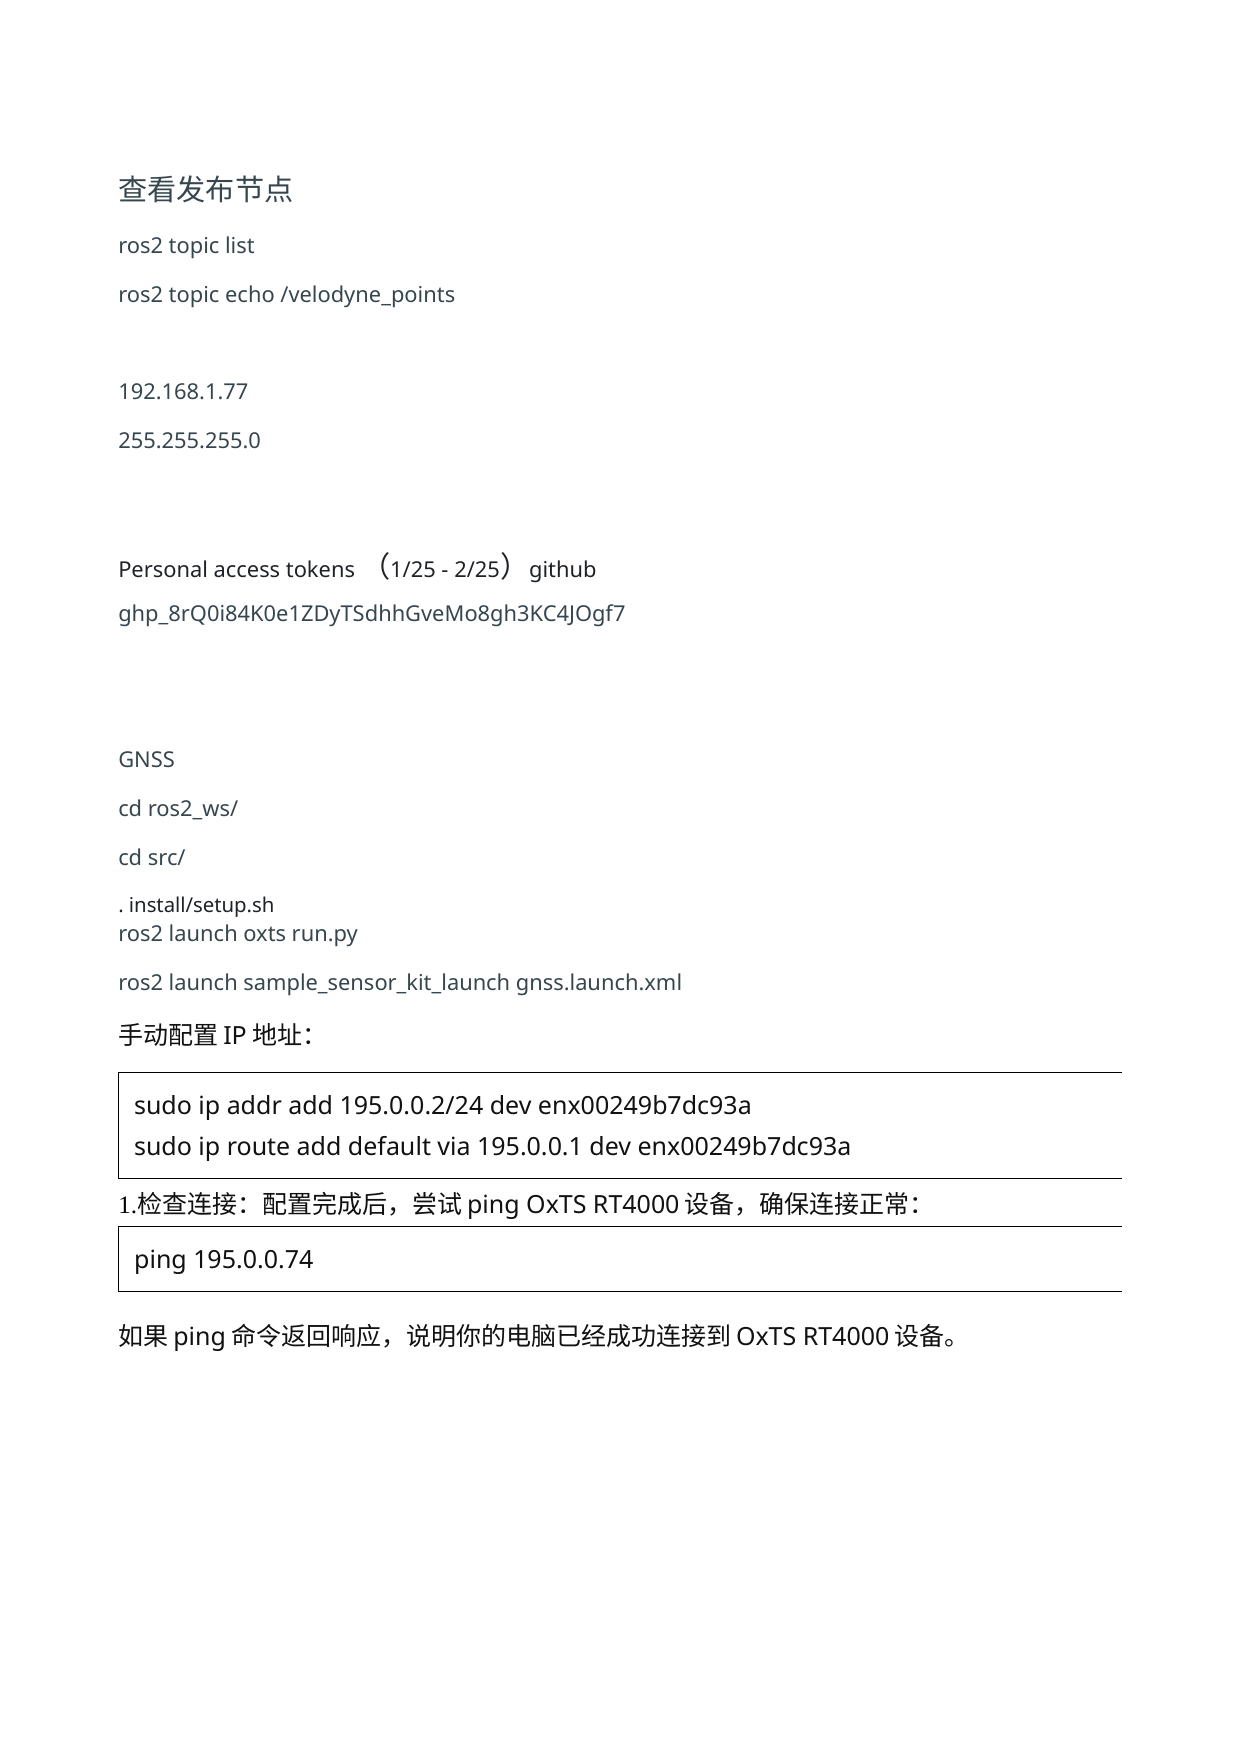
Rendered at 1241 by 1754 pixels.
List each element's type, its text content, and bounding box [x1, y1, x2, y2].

list sudo ip addr add 195.0.0.2/24 dev enx00249b7dc93a [119, 1073, 1122, 1112]
text GNSS [118, 744, 1122, 774]
text 手动配置IP地址： [118, 1016, 1122, 1052]
text ros2 launch sample_sensor_kit_launch gnss.launch.xml [118, 967, 1122, 997]
text ros2 topic list [118, 230, 1122, 260]
list sudo ip route add default via 195.0.0.1 dev enx00249b7dc93a [119, 1112, 1122, 1178]
text cd src/ [118, 842, 1122, 872]
list 检查连接：配置完成后，尝试ping OxTS RT4000设备，确保连接正常： [118, 1184, 1122, 1220]
text ros2 topic echo /velodyne_points [118, 279, 1122, 308]
text 查看发布节点 [118, 167, 1122, 209]
text 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 [118, 598, 1122, 628]
text 192.168.1.77 [118, 376, 1122, 406]
text cd ros2_ws/ [118, 793, 1122, 823]
list ping 195.0.0.74 [119, 1227, 1122, 1291]
text 255.255.255.0 [118, 425, 1122, 455]
text 如果ping命令返回响应，说明你的电脑已经成功连接到OxTS RT4000设备。 [118, 1316, 1122, 1353]
subtitle Personal access tokens （1/25 - 2/25）github [118, 543, 1122, 586]
text ros2 launch oxts run.py [118, 918, 1122, 948]
text . install/setup.sh [118, 891, 1122, 918]
